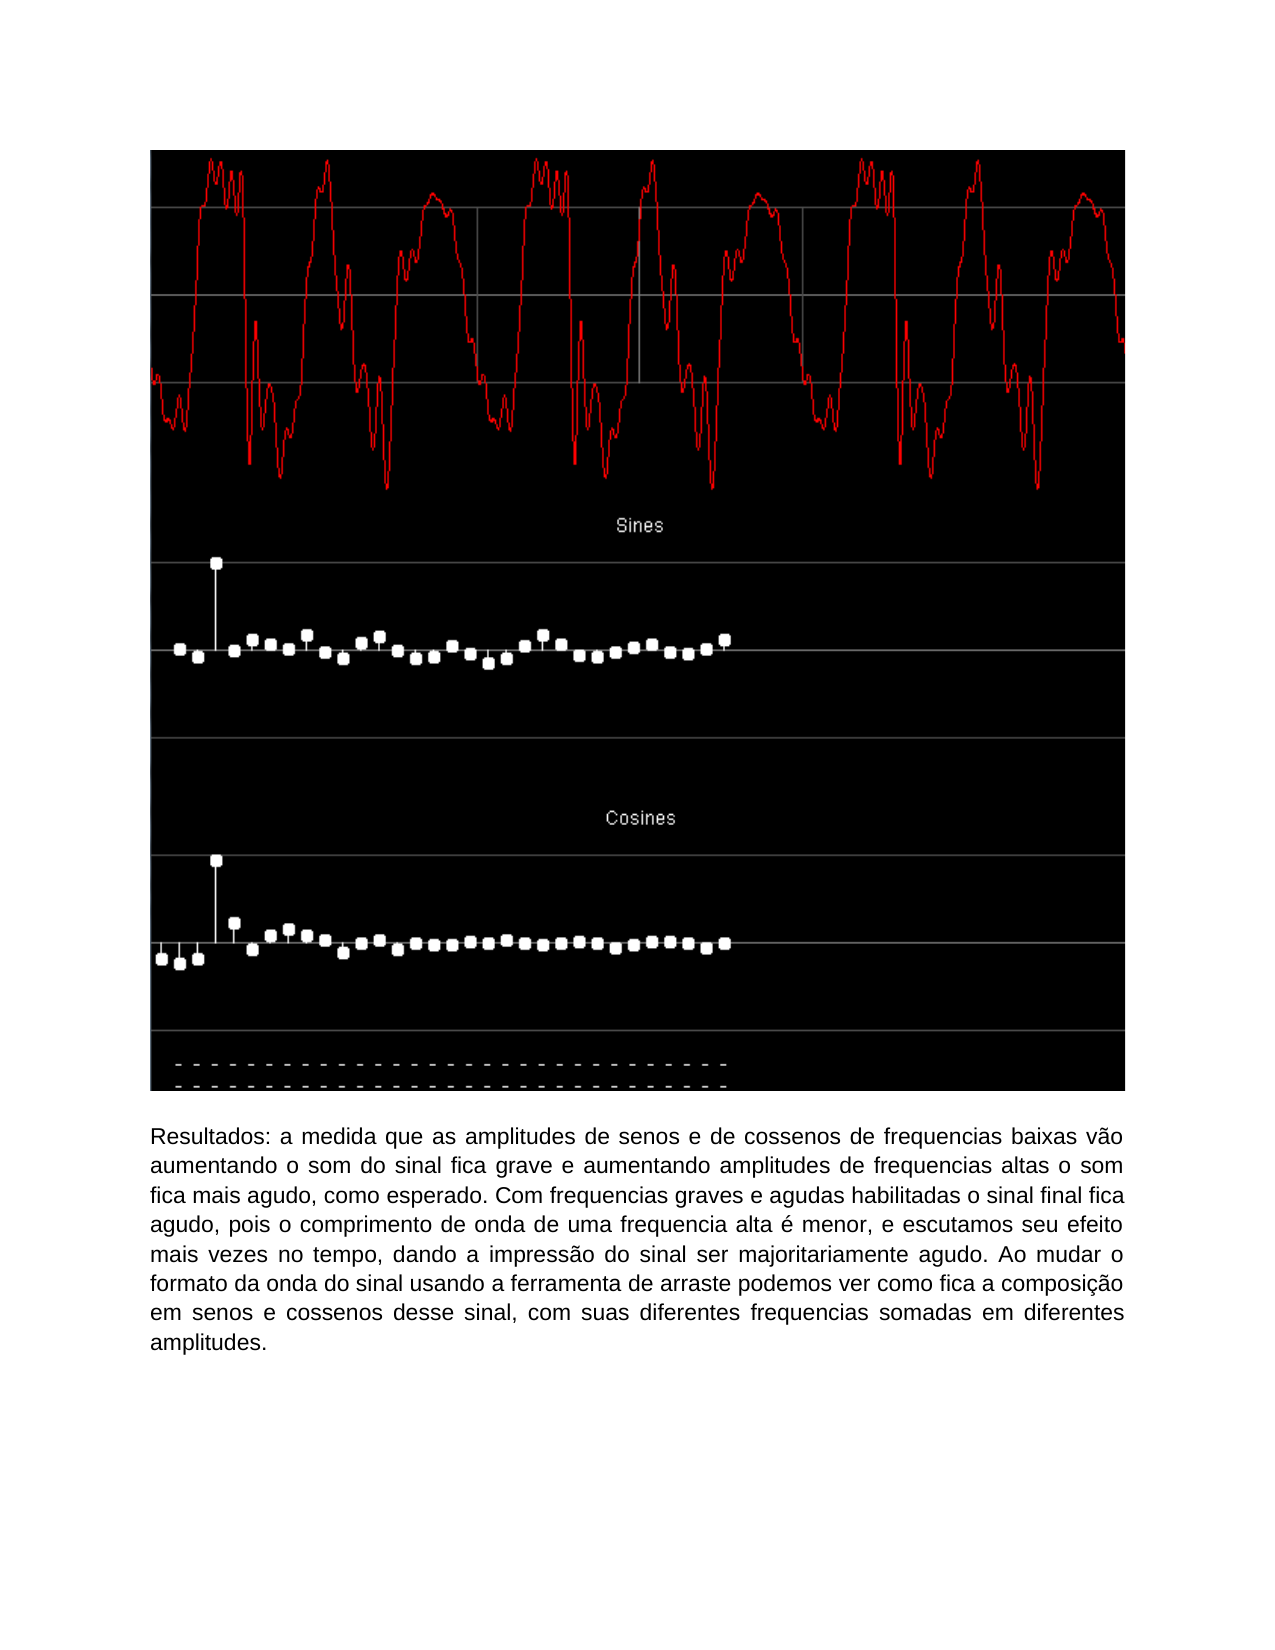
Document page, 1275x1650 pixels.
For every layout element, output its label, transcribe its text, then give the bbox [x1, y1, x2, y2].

text Resultados: a medida que as amplitudes de senos e de cossenos de frequencias baixas vão aumentando o som do sinal fica grave e aumentando amplitudes de frequencias altas o som fica mais agudo, como esperado. Com frequencias graves e agudas habilitadas o sinal final fica agudo, pois o comprimento de onda de uma frequencia alta é menor, e escutamos seu efeito mais vezes no tempo, dando a impressão do sinal ser majoritariamente agudo. Ao mudar o formato da onda do sinal usando a ferramenta de arraste podemos ver como fica a composição em senos e cossenos desse sinal, com suas diferentes frequencias somadas em diferentes amplitudes. [150, 1124, 1125, 1355]
picture [150, 150, 1125, 1091]
